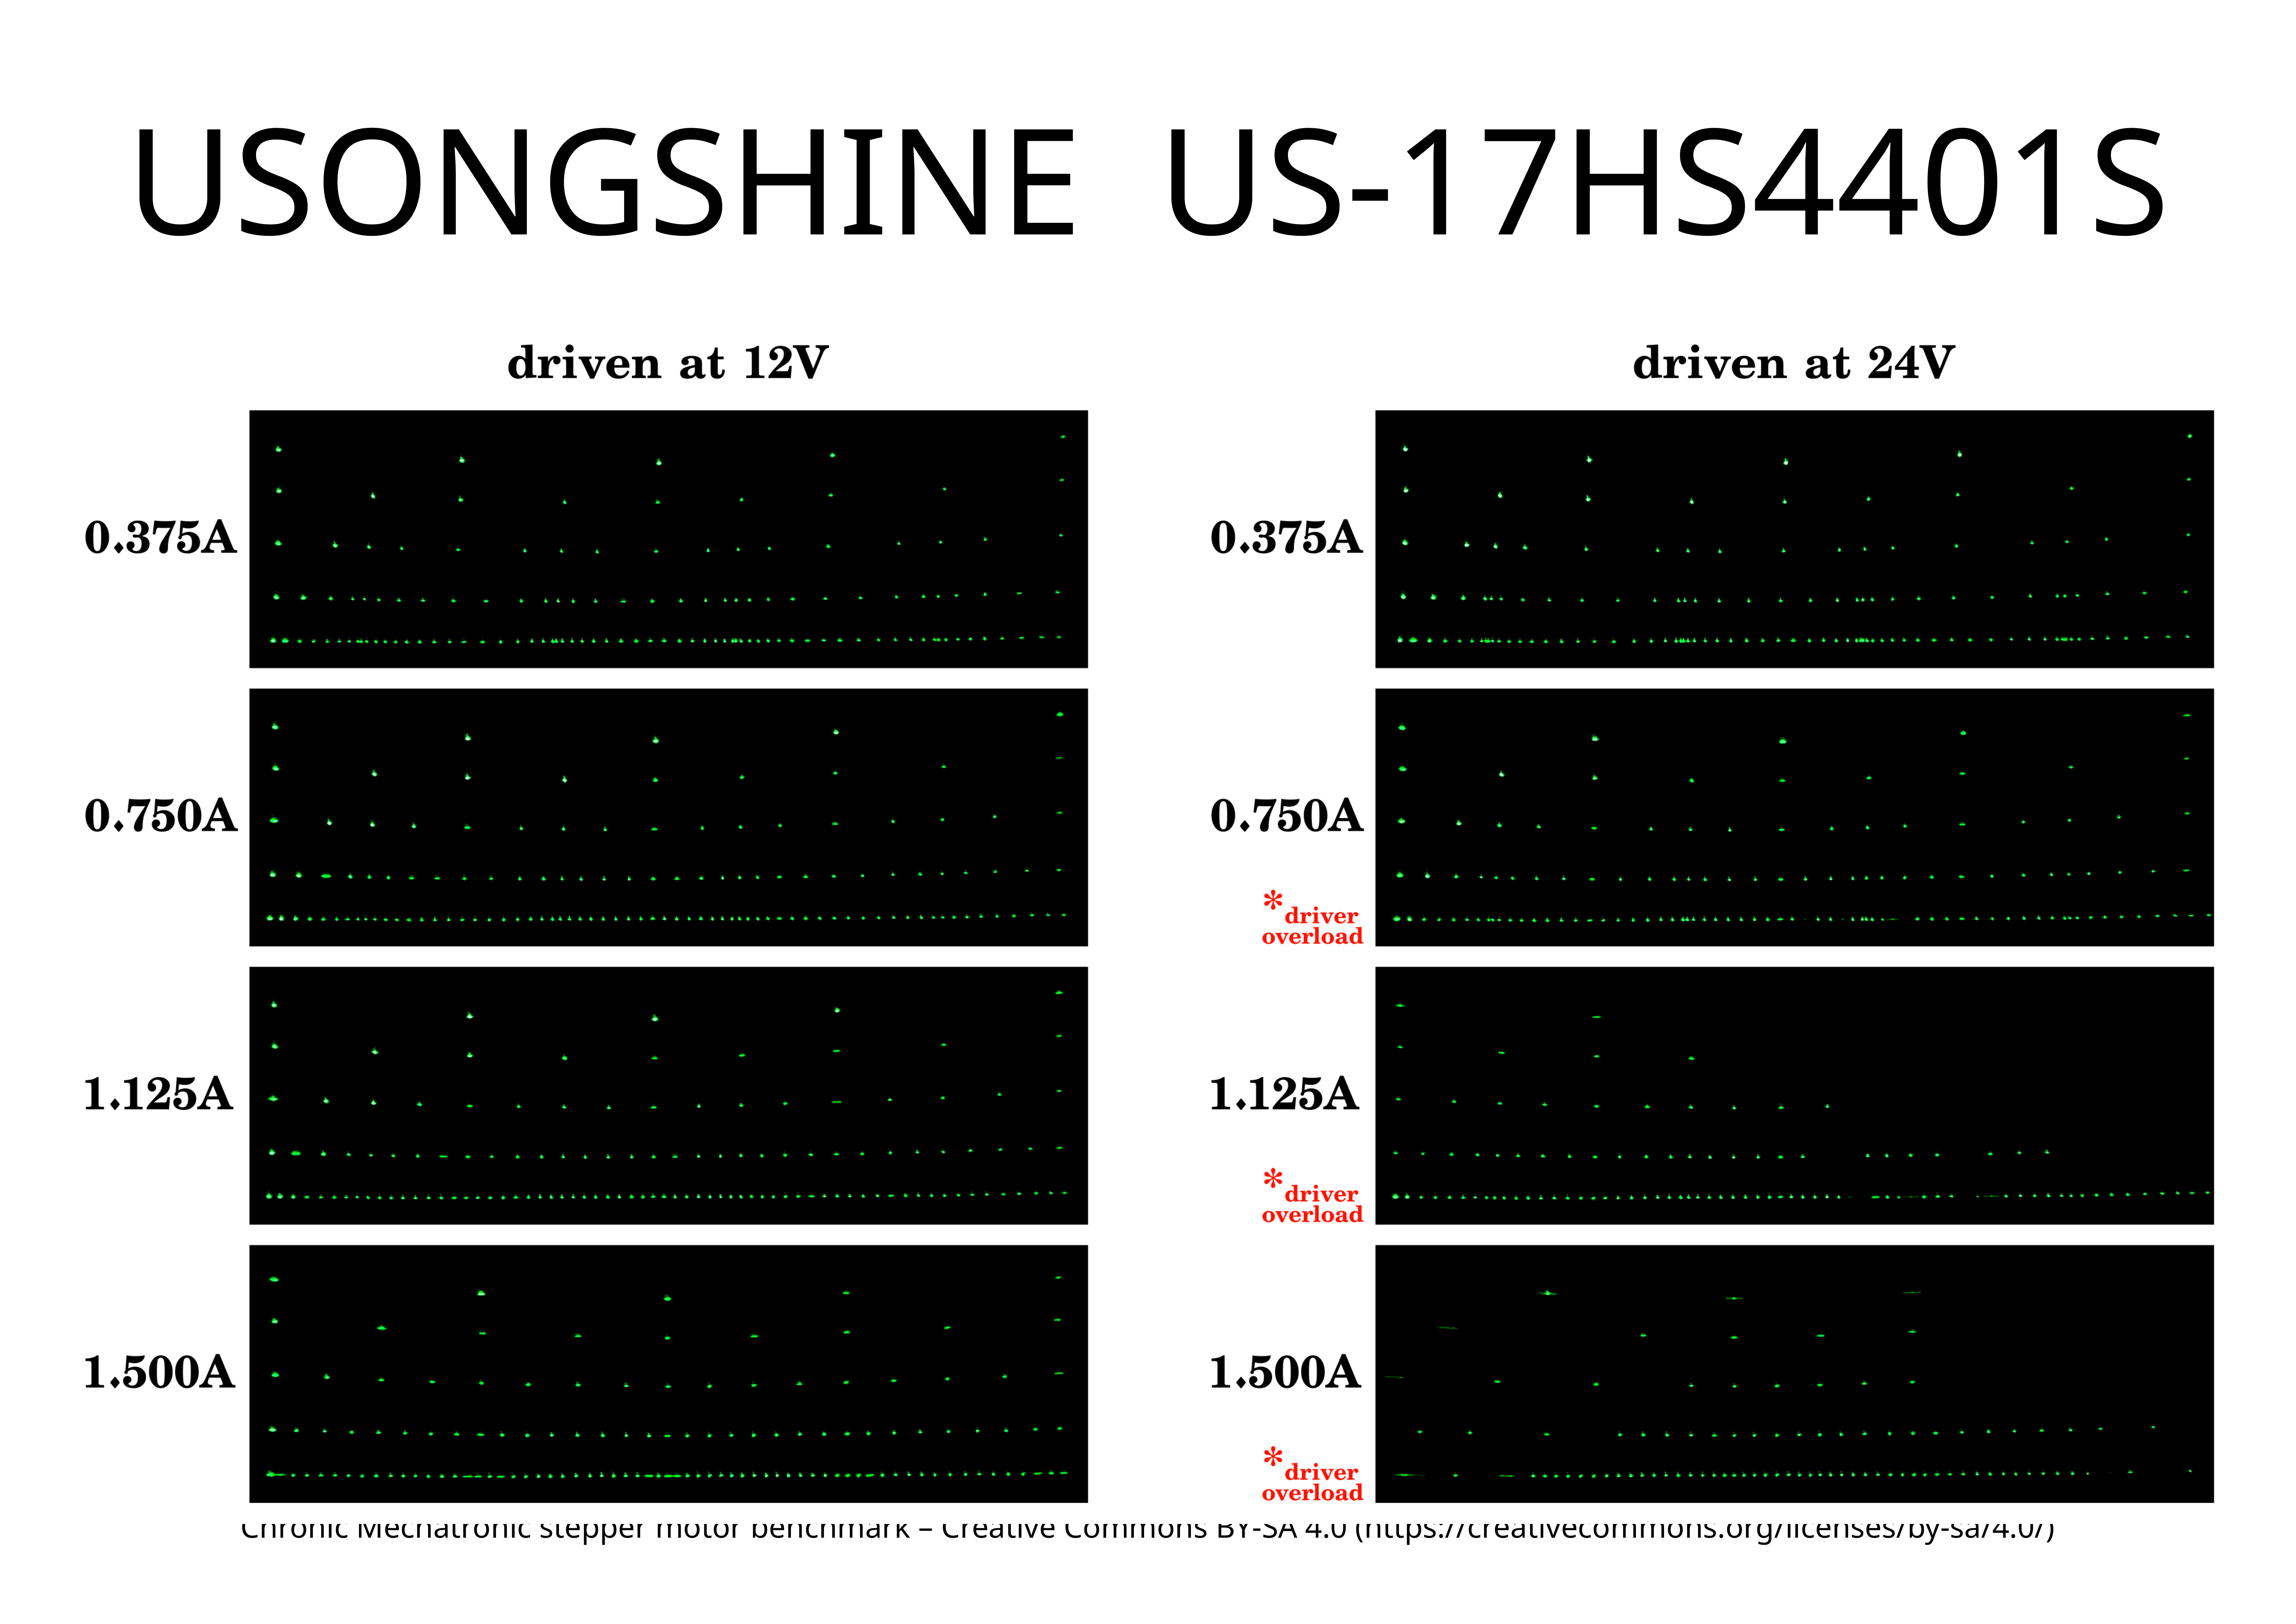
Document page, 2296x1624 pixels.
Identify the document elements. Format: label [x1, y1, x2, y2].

picture [0, 339, 2296, 1524]
